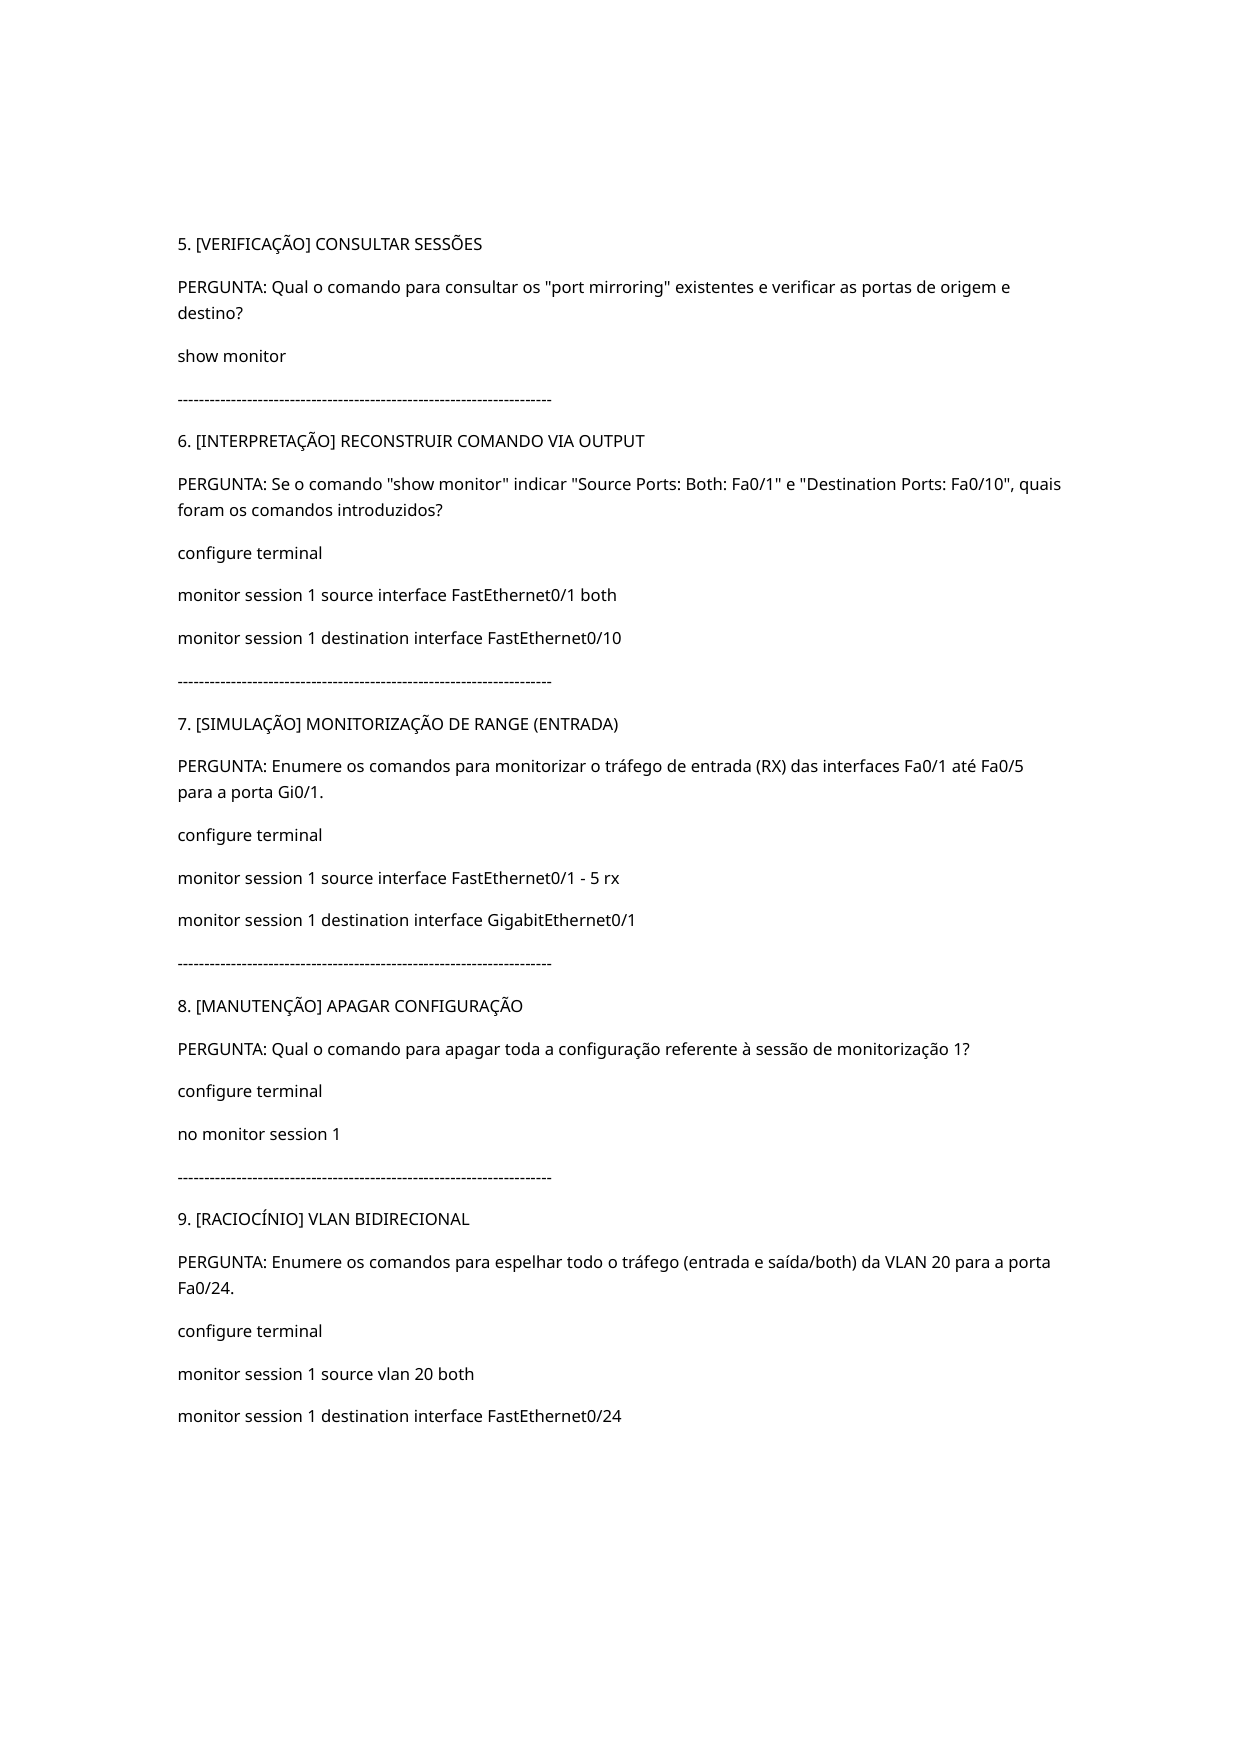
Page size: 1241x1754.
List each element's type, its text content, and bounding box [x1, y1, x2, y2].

text ---------------------------------------------------------------------- [177, 1165, 1063, 1188]
text ---------------------------------------------------------------------- [177, 387, 1063, 410]
text 9. [RACIOCÍNIO] VLAN BIDIRECIONAL [177, 1208, 1063, 1231]
text ---------------------------------------------------------------------- [177, 669, 1063, 692]
text no monitor session 1 [177, 1123, 1063, 1145]
text monitor session 1 source vlan 20 both [177, 1362, 1063, 1385]
text PERGUNTA: Se o comando "show monitor" indicar "Source Ports: Both: Fa0/1" e "Destination Ports: Fa0/10", quais foram os comandos introduzidos? [177, 473, 1063, 521]
text 6. [INTERPRETAÇÃO] RECONSTRUIR COMANDO VIA OUTPUT [177, 430, 1063, 453]
text configure terminal [177, 1080, 1063, 1103]
text monitor session 1 destination interface FastEthernet0/10 [177, 627, 1063, 649]
text PERGUNTA: Enumere os comandos para espelhar todo o tráfego (entrada e saída/both) da VLAN 20 para a porta Fa0/24. [177, 1251, 1063, 1299]
text 8. [MANUTENÇÃO] APAGAR CONFIGURAÇÃO [177, 994, 1063, 1017]
text configure terminal [177, 824, 1063, 846]
text monitor session 1 destination interface FastEthernet0/24 [177, 1405, 1063, 1428]
text show monitor [177, 344, 1063, 367]
text configure terminal [177, 1319, 1063, 1342]
text 5. [VERIFICAÇÃO] CONSULTAR SESSÕES [177, 233, 1063, 256]
text monitor session 1 source interface FastEthernet0/1 - 5 rx [177, 866, 1063, 889]
text PERGUNTA: Qual o comando para apagar toda a configuração referente à sessão de monitorização 1? [177, 1037, 1063, 1060]
text ---------------------------------------------------------------------- [177, 952, 1063, 974]
text monitor session 1 source interface FastEthernet0/1 both [177, 584, 1063, 607]
text monitor session 1 destination interface GigabitEthernet0/1 [177, 909, 1063, 932]
text PERGUNTA: Enumere os comandos para monitorizar o tráfego de entrada (RX) das interfaces Fa0/1 até Fa0/5 para a porta Gi0/1. [177, 755, 1063, 804]
text PERGUNTA: Qual o comando para consultar os "port mirroring" existentes e verificar as portas de origem e destino? [177, 276, 1063, 324]
text configure terminal [177, 541, 1063, 564]
text 7. [SIMULAÇÃO] MONITORIZAÇÃO DE RANGE (ENTRADA) [177, 712, 1063, 735]
